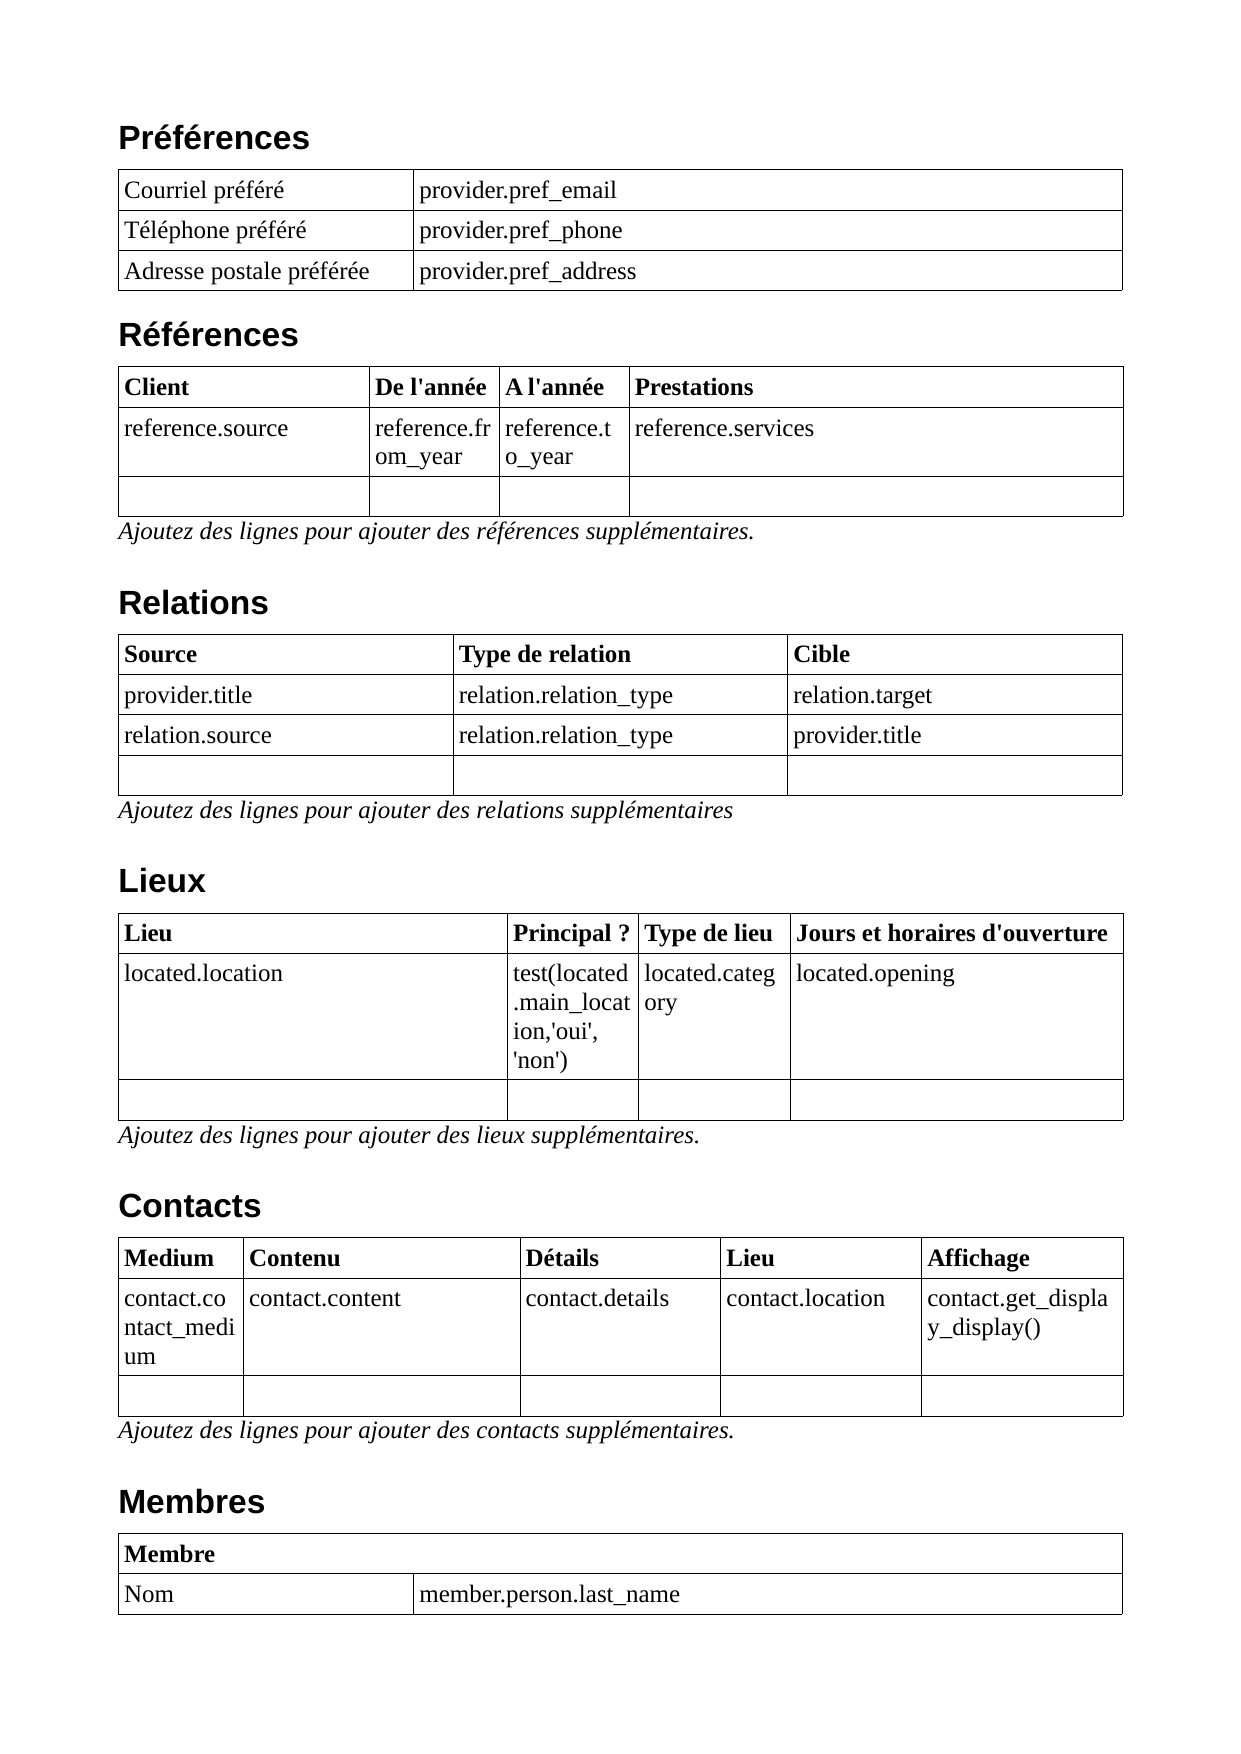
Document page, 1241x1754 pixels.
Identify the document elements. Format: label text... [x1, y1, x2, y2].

table_cell [119, 756, 453, 795]
table_cell member.person.last_name [414, 1574, 1122, 1614]
table_header Courriel préféré [119, 170, 413, 209]
text Ajoutez des lignes pour ajouter des lieux supplémentaires. [118, 1121, 1122, 1148]
table_cell [721, 1376, 921, 1416]
text Ajoutez des lignes pour ajouter des contacts supplémentaires. [118, 1417, 1122, 1444]
table_header De l'année [370, 367, 499, 407]
table_header Medium [119, 1238, 243, 1277]
subtitle Lieux [118, 861, 1122, 900]
table_header Type de relation [454, 635, 787, 674]
table_header Type de lieu [639, 914, 790, 953]
subtitle Préférences [118, 118, 1122, 157]
table_cell relation.relation_type [454, 715, 787, 754]
text Ajoutez des lignes pour ajouter des relations supplémentaires [118, 796, 1122, 824]
table_cell [370, 477, 499, 516]
table_cell [119, 1080, 507, 1119]
table_header Cible [788, 635, 1122, 674]
table_cell [119, 1376, 243, 1416]
table_cell [521, 1376, 720, 1416]
table_cell contact.location [721, 1279, 921, 1375]
table_header Lieu [721, 1238, 921, 1277]
table_cell [244, 1376, 520, 1416]
table_header Principal ? [508, 914, 638, 953]
table_cell contact.details [521, 1279, 720, 1375]
table_cell provider.pref_address [414, 251, 1122, 290]
table_cell [119, 477, 369, 516]
subtitle Contacts [118, 1186, 1122, 1224]
table_cell provider.title [119, 675, 453, 714]
table_cell [788, 756, 1122, 795]
table_header Détails [521, 1238, 720, 1277]
table_cell Adresse postale préférée [119, 251, 413, 290]
table_cell located.opening [791, 954, 1123, 1079]
table_cell reference.services [630, 408, 1123, 476]
subtitle Relations [118, 582, 1122, 621]
table_header Affichage [922, 1238, 1123, 1277]
table_header A l'année [500, 367, 629, 407]
table_cell test(located.main_location,'oui', 'non') [508, 954, 638, 1079]
table_cell [500, 477, 629, 516]
table_cell located.category [639, 954, 790, 1079]
table_header Source [119, 635, 453, 674]
table_cell Nom [119, 1574, 413, 1614]
table_header Membre [119, 1534, 1122, 1573]
table_cell reference.to_year [500, 408, 629, 476]
table_cell reference.from_year [370, 408, 499, 476]
subtitle Références [118, 315, 1122, 354]
table_cell [791, 1080, 1123, 1119]
table_header Jours et horaires d'ouverture [791, 914, 1123, 953]
table_cell [508, 1080, 638, 1119]
table_cell [922, 1376, 1123, 1416]
table_cell relation.source [119, 715, 453, 754]
table_header Lieu [119, 914, 507, 953]
table_cell contact.content [244, 1279, 520, 1375]
table_cell provider.title [788, 715, 1122, 754]
table_header Contenu [244, 1238, 520, 1277]
table_cell reference.source [119, 408, 369, 476]
table_cell relation.relation_type [454, 675, 787, 714]
table_header Prestations [630, 367, 1123, 407]
table_cell [630, 477, 1123, 516]
table_cell [639, 1080, 790, 1119]
text Ajoutez des lignes pour ajouter des références supplémentaires. [118, 517, 1122, 545]
table_cell contact.contact_medium [119, 1279, 243, 1375]
table_cell relation.target [788, 675, 1122, 714]
table_cell contact.get_display_display() [922, 1279, 1123, 1375]
table_header Client [119, 367, 369, 407]
table_cell Téléphone préféré [119, 211, 413, 250]
table_cell provider.pref_phone [414, 211, 1122, 250]
table_header provider.pref_email [414, 170, 1122, 209]
table_cell [454, 756, 787, 795]
table_cell located.location [119, 954, 507, 1079]
subtitle Membres [118, 1482, 1122, 1521]
